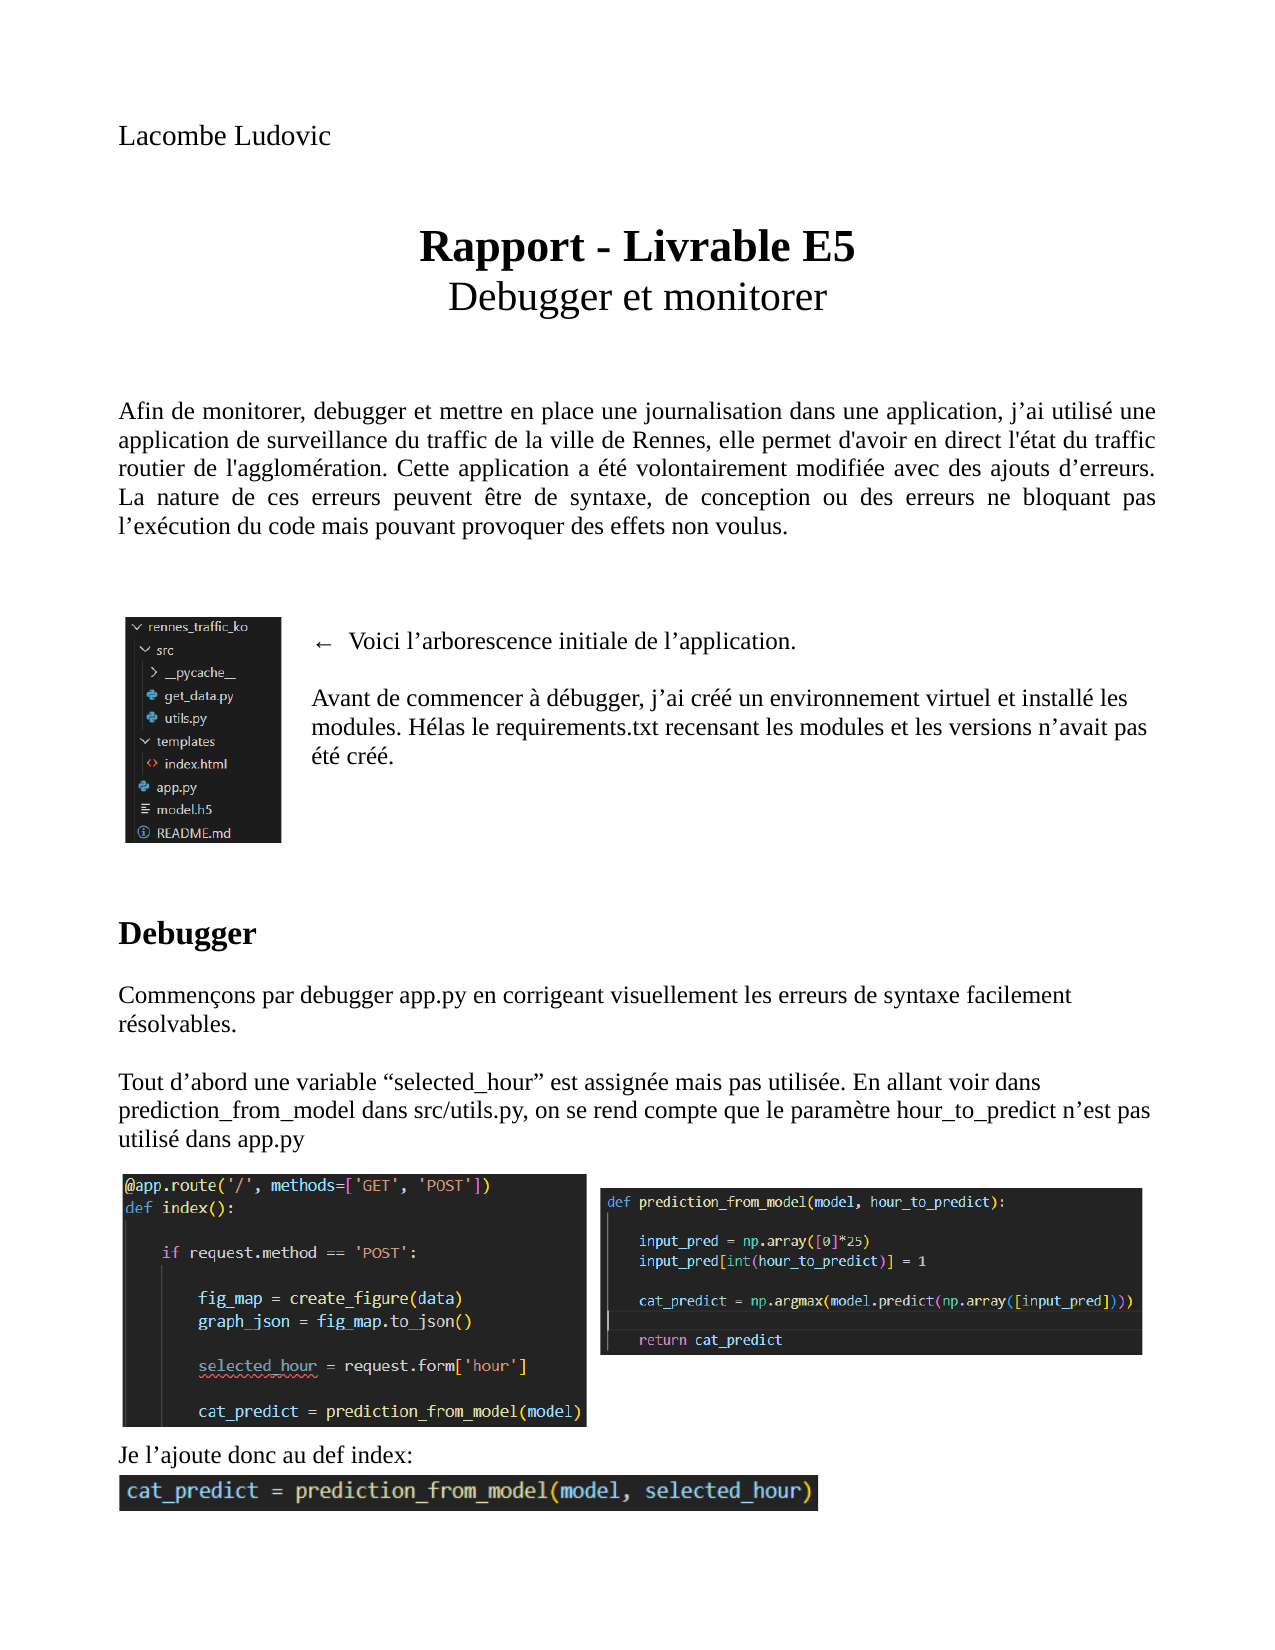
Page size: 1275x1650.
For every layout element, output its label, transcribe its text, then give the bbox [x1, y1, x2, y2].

text Avant de commencer à débugger, j’ai créé un environnement virtuel et installé les modules. Hélas le requirements.txt recensant les modules et les versions n’avait pas été créé. [282, 683, 1157, 770]
picture [600, 1188, 1143, 1355]
picture [122, 1174, 587, 1427]
picture [125, 617, 282, 843]
picture [119, 1475, 819, 1511]
text ← Voici l’arborescence initiale de l’application. [282, 626, 1157, 655]
text Debugger et monitorer [118, 271, 1157, 319]
text Debugger [118, 913, 1157, 952]
text Tout d’abord une variable “selected_hour” est assignée mais pas utilisée. En allant voir dans prediction_from_model dans src/utils.py, on se rend compte que le paramètre hour_to_predict n’est pas utilisé dans app.py [118, 1067, 1157, 1153]
text Je l’ajoute donc au def index: [118, 1441, 1157, 1469]
text Lacombe Ludovic [118, 118, 1157, 152]
text Afin de monitorer, debugger et mettre en place une journalisation dans une application, j’ai utilisé une application de surveillance du traffic de la ville de Rennes, elle permet d'avoir en direct l'état du traffic routier de l'agglomération. Cette application a été volontairement modifiée avec des ajouts d’erreurs. La nature de ces erreurs peuvent être de syntaxe, de conception ou des erreurs ne bloquant pas l’exécution du code mais pouvant provoquer des effets non voulus. [118, 396, 1157, 540]
text Commençons par debugger app.py en corrigeant visuellement les erreurs de syntaxe facilement résolvables. [118, 981, 1157, 1038]
text Rapport - Livrable E5 [118, 219, 1157, 271]
